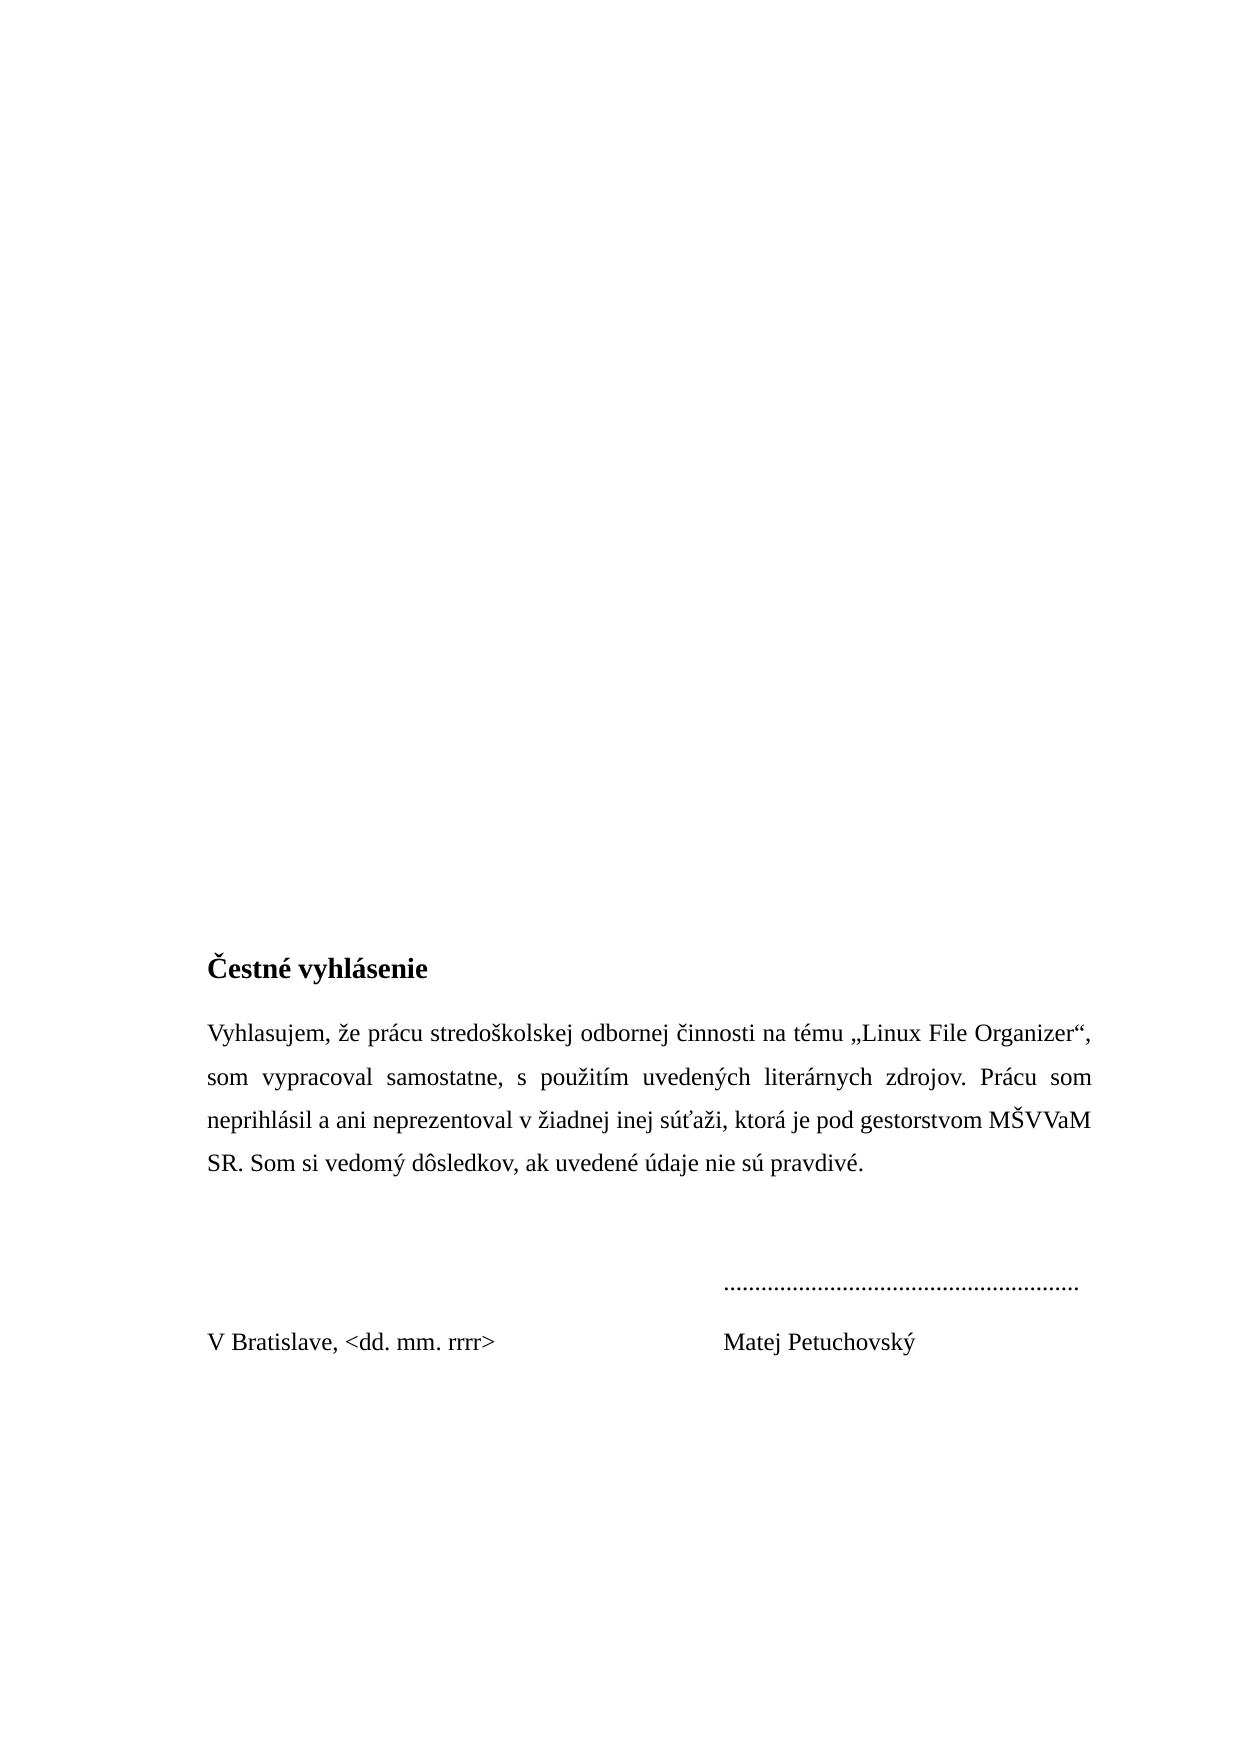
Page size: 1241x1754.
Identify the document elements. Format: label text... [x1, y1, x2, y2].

text ......................................................... [207, 1267, 1092, 1296]
text Čestné vyhlásenie [207, 951, 1092, 985]
text Vyhlasujem, že prácu stredoškolskej odbornej činnosti na tému „Linux File Organizer“, som vypracoval samostatne, s použitím uvedených literárnych zdrojov. Prácu som neprihlásil a ani neprezentoval v žiadnej inej súťaži, ktorá je pod gestorstvom MŠVVaM SR. Som si vedomý dôsledkov, ak uvedené údaje nie sú pravdivé. [207, 1018, 1092, 1177]
text V Bratislave, <dd. mm. rrrr> Matej Petuchovský [207, 1327, 1092, 1356]
